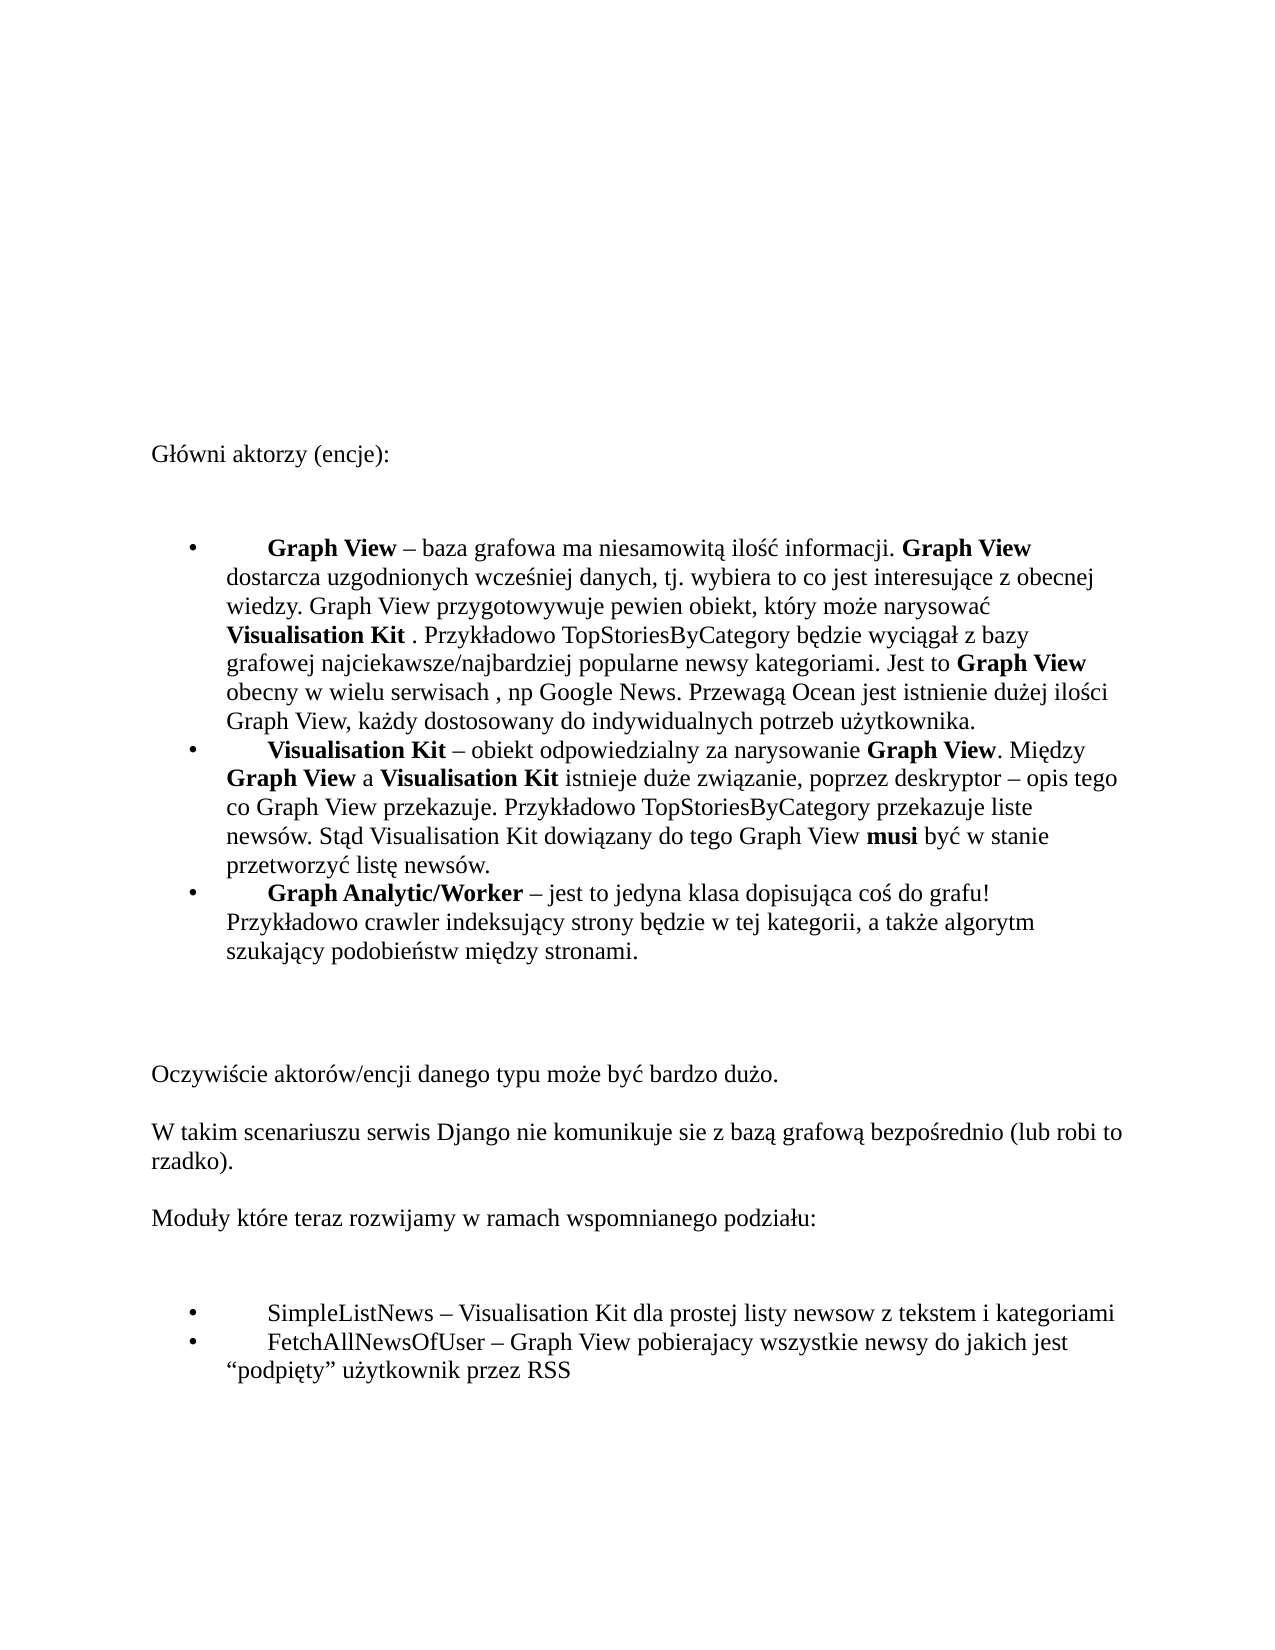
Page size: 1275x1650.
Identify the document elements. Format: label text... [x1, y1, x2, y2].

list Graph View – baza grafowa ma niesamowitą ilość informacji. Graph View dostarcza uzgodnionych wcześniej danych, tj. wybiera to co jest interesujące z obecnej wiedzy. Graph View przygotowywuje pewien obiekt, który może narysować Visualisation Kit . Przykładowo TopStoriesByCategory będzie wyciągał z bazy grafowej najciekawsze/najbardziej popularne newsy kategoriami. Jest to Graph View obecny w wielu serwisach , np Google News. Przewagą Ocean jest istnienie dużej ilości Graph View, każdy dostosowany do indywidualnych potrzeb użytkownika. [157, 500, 1157, 735]
list Visualisation Kit – obiekt odpowiedzialny za narysowanie Graph View. Między Graph View a Visualisation Kit istnieje duże związanie, poprzez deskryptor – opis tego co Graph View przekazuje. Przykładowo TopStoriesByCategory przekazuje liste newsów. Stąd Visualisation Kit dowiązany do tego Graph View musi być w stanie przetworzyć listę newsów. [157, 735, 1157, 878]
text Moduły które teraz rozwijamy w ramach wspomnianego podziału: [119, 1203, 1157, 1265]
text W takim scenariuszu serwis Django nie komunikuje sie z bazą grafową bezpośrednio (lub robi to rzadko). [119, 1117, 1157, 1174]
text Główni aktorzy (encje): [119, 439, 1157, 500]
list SimpleListNews – Visualisation Kit dla prostej listy newsow z tekstem i kategoriami [157, 1265, 1157, 1327]
list FetchAllNewsOfUser – Graph View pobierajacy wszystkie newsy do jakich jest “podpięty” użytkownik przez RSS [157, 1327, 1157, 1417]
list Graph Analytic/Worker – jest to jedyna klasa dopisująca coś do grafu! Przykładowo crawler indeksujący strony będzie w tej kategorii, a także algorytm szukający podobieństw między stronami. [157, 878, 1157, 998]
text Oczywiście aktorów/encji danego typu może być bardzo dużo. [119, 1059, 1157, 1088]
